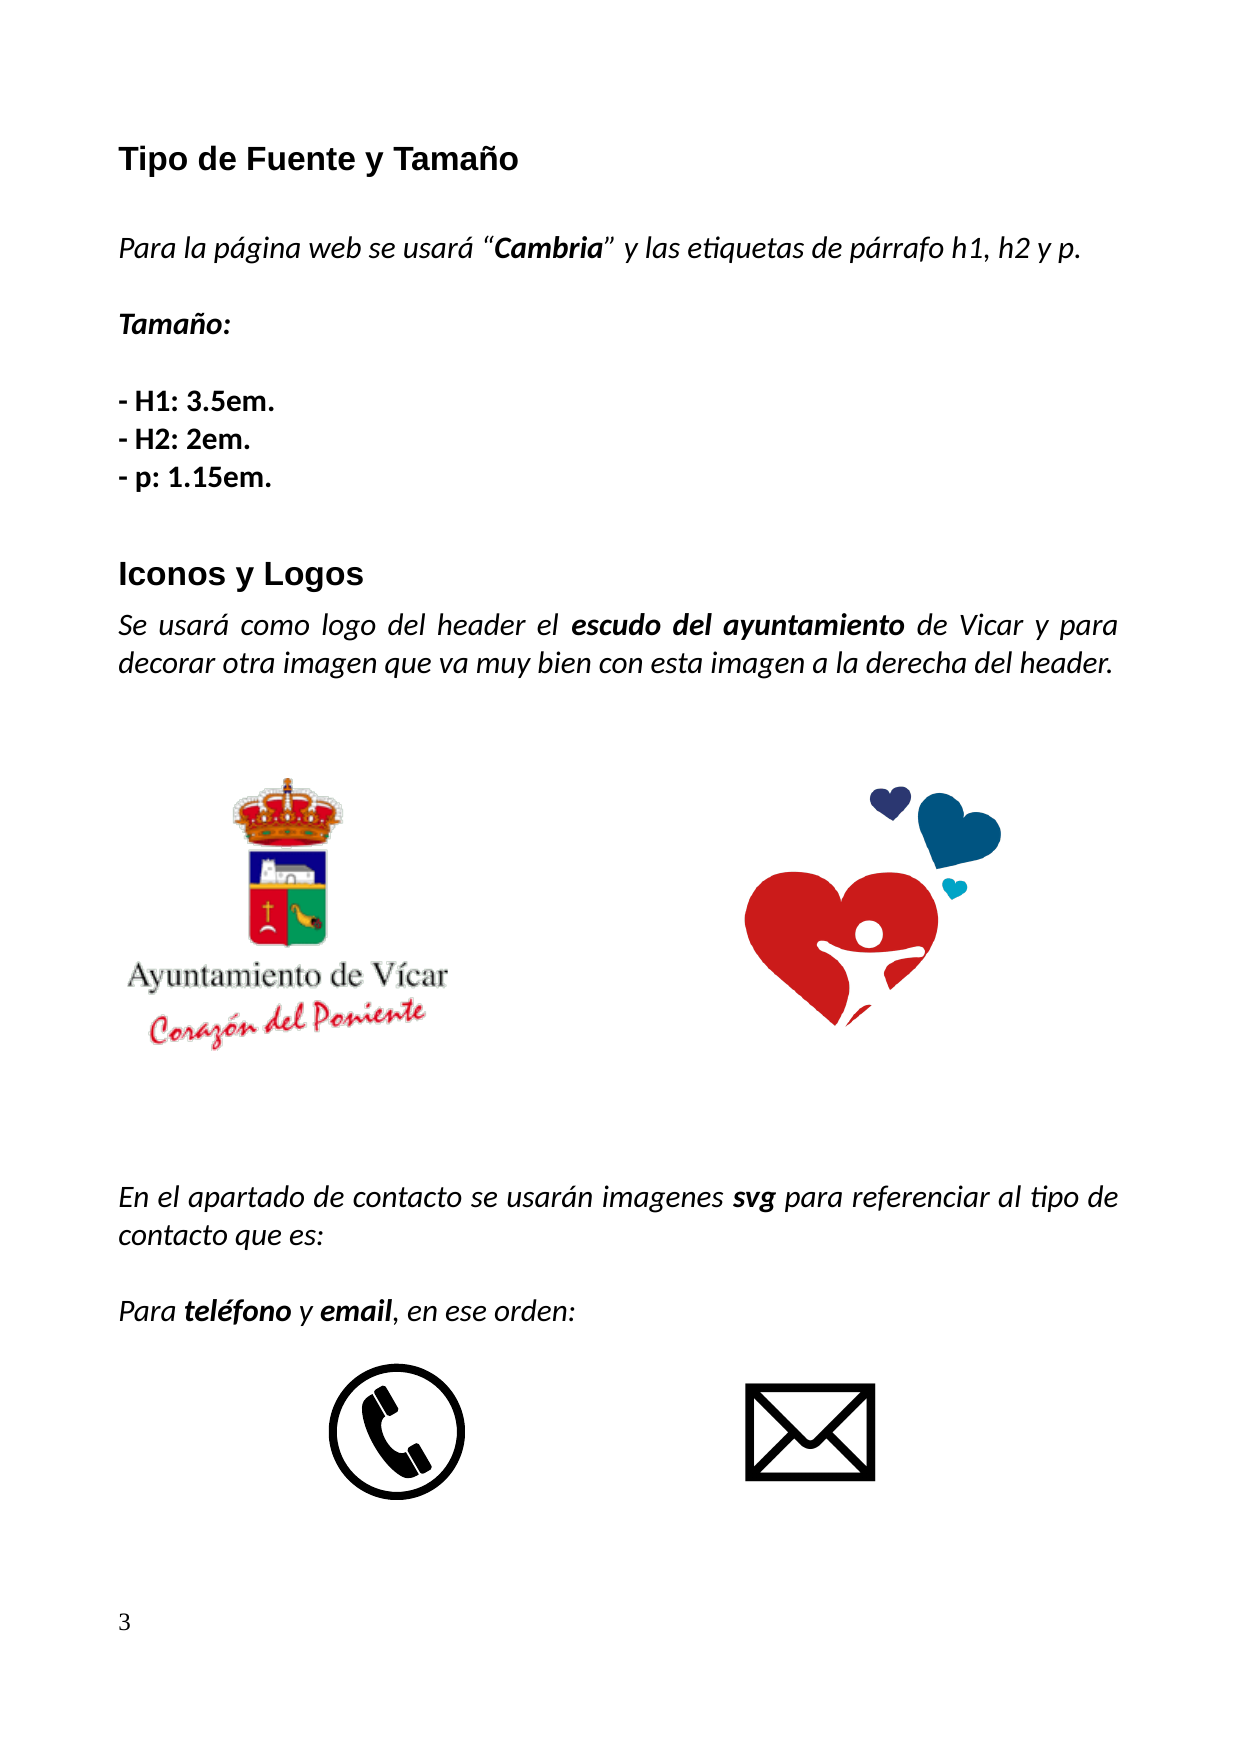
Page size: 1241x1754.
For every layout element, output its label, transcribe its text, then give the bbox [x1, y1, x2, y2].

text Se usará como logo del header el escudo del ayuntamiento de Vicar y para decorar otra imagen que va muy bien con esta imagen a la derecha del header. [118, 605, 1122, 681]
text Tamaño: [118, 304, 1122, 343]
text Para teléfono y email, en ese orden: [118, 1291, 1122, 1329]
picture [127, 778, 448, 1051]
subtitle Tipo de Fuente y Tamaño [118, 139, 1122, 178]
subtitle Iconos y Logos [118, 554, 1122, 593]
text - H2: 2em. [118, 419, 1122, 457]
text En el apartado de contacto se usarán imagenes svg para referenciar al tipo de contacto que es: [118, 1177, 1122, 1253]
text - p: 1.15em. [118, 457, 1122, 495]
text Para la página web se usará “Cambria” y las etiquetas de párrafo h1, h2 y p. [118, 228, 1122, 266]
picture [741, 1363, 882, 1504]
picture [733, 767, 1012, 1046]
text - H1: 3.5em. [118, 381, 1122, 419]
